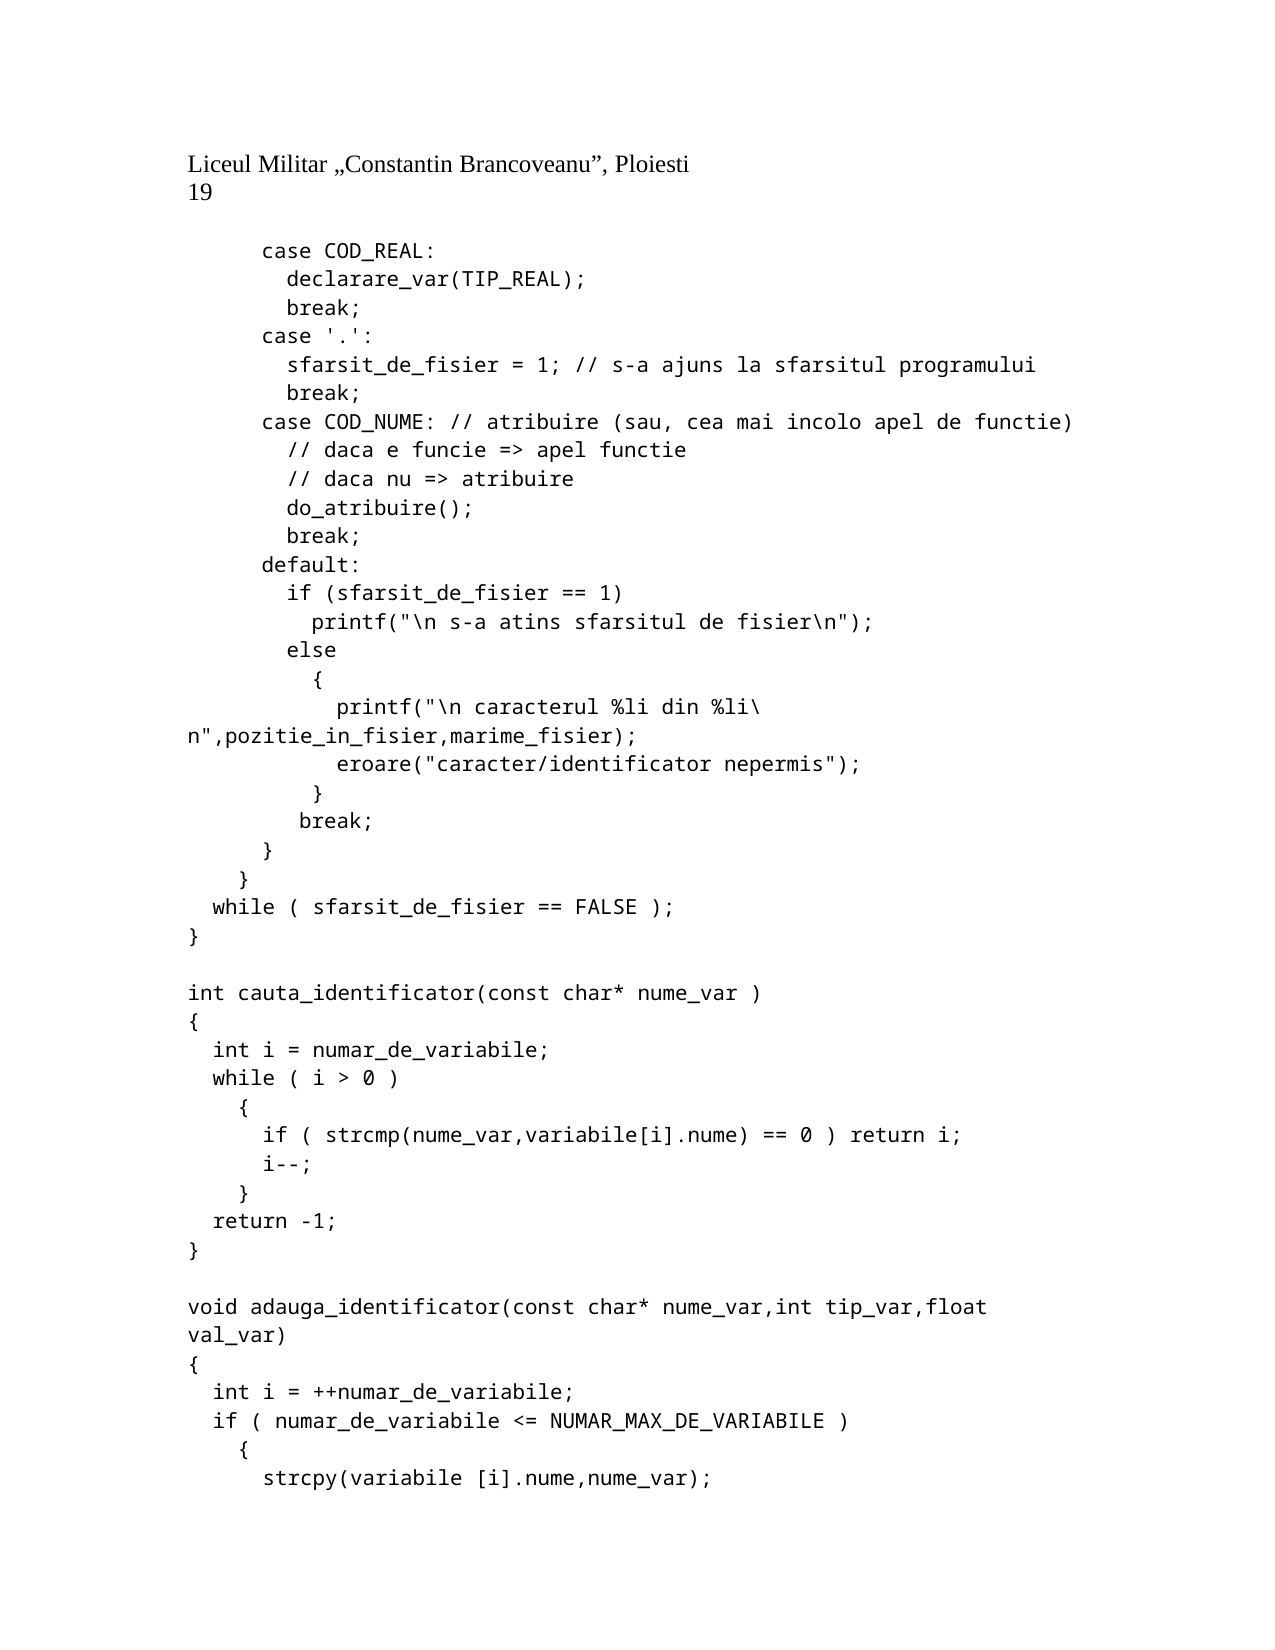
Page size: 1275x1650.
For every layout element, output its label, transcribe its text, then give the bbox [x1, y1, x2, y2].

text } [187, 921, 1087, 949]
text int i = numar_de_variabile; [187, 1035, 1087, 1063]
text int i = ++numar_de_variabile; [187, 1377, 1087, 1406]
text } [187, 1177, 1087, 1206]
text while ( i > 0 ) [187, 1063, 1087, 1092]
text { [187, 1349, 1087, 1377]
text printf("\n caracterul %li din %li\n",pozitie_in_fisier,marime_fisier); [187, 692, 1087, 749]
text break; [187, 521, 1087, 549]
text } [187, 1234, 1087, 1263]
text } [187, 863, 1087, 892]
text } [187, 835, 1087, 863]
text if ( numar_de_variabile <= NUMAR_MAX_DE_VARIABILE ) [187, 1406, 1087, 1434]
text case COD_NUME: // atribuire (sau, cea mai incolo apel de functie) [187, 407, 1087, 435]
text if ( strcmp(nume_var,variabile[i].nume) == 0 ) return i; [187, 1120, 1087, 1149]
text if (sfarsit_de_fisier == 1) [187, 578, 1087, 607]
text break; [187, 293, 1087, 321]
text strcpy(variabile [i].nume,nume_var); [187, 1463, 1087, 1491]
text case '.': [187, 321, 1087, 350]
text default: [187, 549, 1087, 578]
text { [187, 664, 1087, 692]
text int cauta_identificator(const char* nume_var ) [187, 978, 1087, 1006]
text { [187, 1006, 1087, 1035]
text { [187, 1434, 1087, 1463]
text eroare("caracter/identificator nepermis"); [187, 749, 1087, 778]
text printf("\n s-a atins sfarsitul de fisier\n"); [187, 607, 1087, 635]
text declarare_var(TIP_REAL); [187, 264, 1087, 293]
text break; [187, 378, 1087, 407]
text void adauga_identificator(const char* nume_var,int tip_var,float val_var) [187, 1292, 1087, 1349]
text case COD_REAL: [187, 236, 1087, 264]
text break; [187, 806, 1087, 835]
text { [187, 1092, 1087, 1120]
text // daca nu => atribuire [187, 464, 1087, 492]
text else [187, 635, 1087, 664]
text do_atribuire(); [187, 492, 1087, 521]
text return -1; [187, 1206, 1087, 1234]
text while ( sfarsit_de_fisier == FALSE ); [187, 892, 1087, 921]
text sfarsit_de_fisier = 1; // s-a ajuns la sfarsitul programului [187, 350, 1087, 378]
text } [187, 778, 1087, 806]
text // daca e funcie => apel functie [187, 435, 1087, 464]
text i--; [187, 1149, 1087, 1177]
